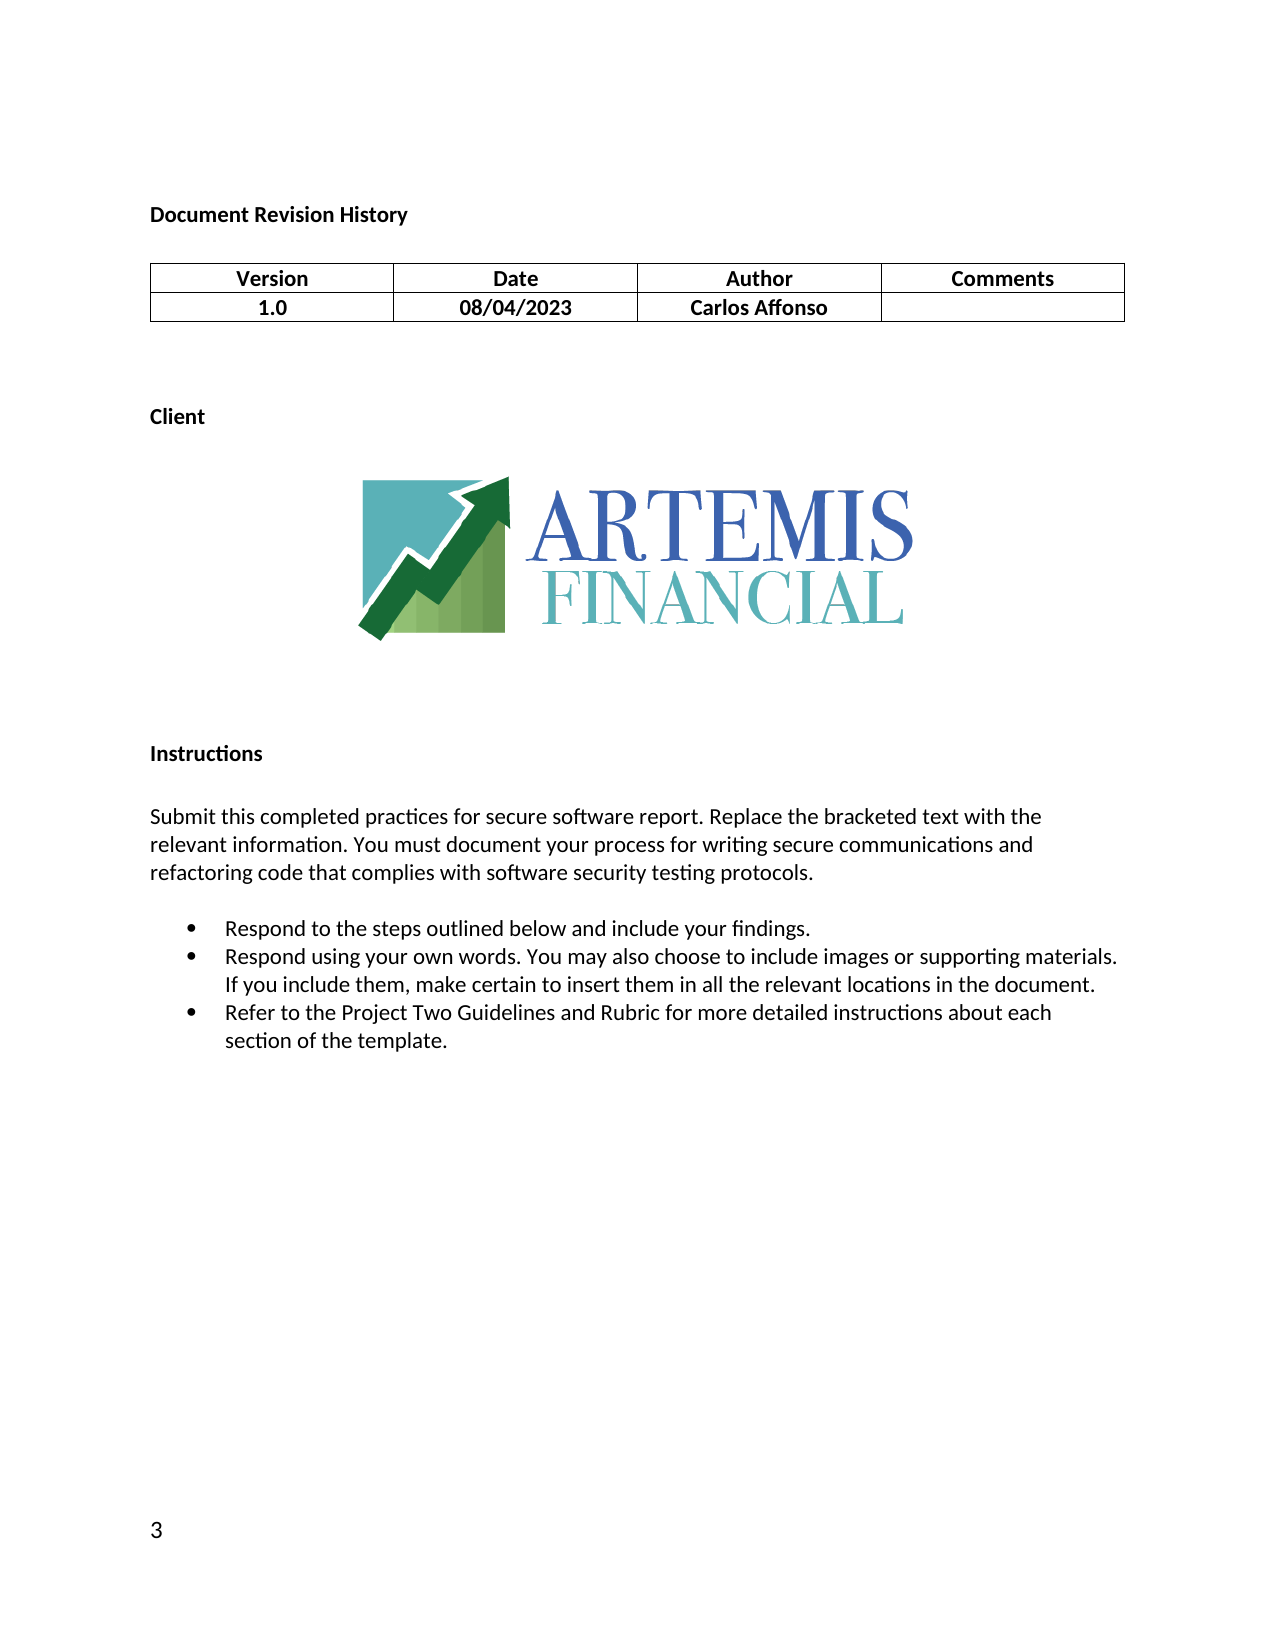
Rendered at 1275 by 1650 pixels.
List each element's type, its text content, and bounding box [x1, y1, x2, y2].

table_header Author [638, 264, 881, 292]
table_header Version [151, 264, 393, 292]
subtitle Document Revision History [150, 200, 1125, 228]
subtitle Client [150, 402, 1125, 430]
list Respond using your own words. You may also choose to include images or supporting materials. If you include them, make certain to insert them in all the relevant locations in the document. [187, 942, 1125, 998]
table_header Date [394, 264, 637, 292]
table_cell Carlos Affonso [638, 293, 881, 321]
subtitle Instructions [150, 739, 1125, 767]
table_cell 08/04/2023 [394, 293, 637, 321]
picture [346, 462, 929, 662]
list Respond to the steps outlined below and include your findings. [187, 914, 1125, 942]
table_header Comments [882, 264, 1124, 292]
list Refer to the Project Two Guidelines and Rubric for more detailed instructions about each section of the template. [187, 998, 1125, 1054]
table_cell [882, 293, 1124, 321]
text Submit this completed practices for secure software report. Replace the bracketed text with the relevant information. You must document your process for writing secure communications and refactoring code that complies with software security testing protocols. [150, 802, 1125, 886]
table_cell 1.0 [151, 293, 393, 321]
